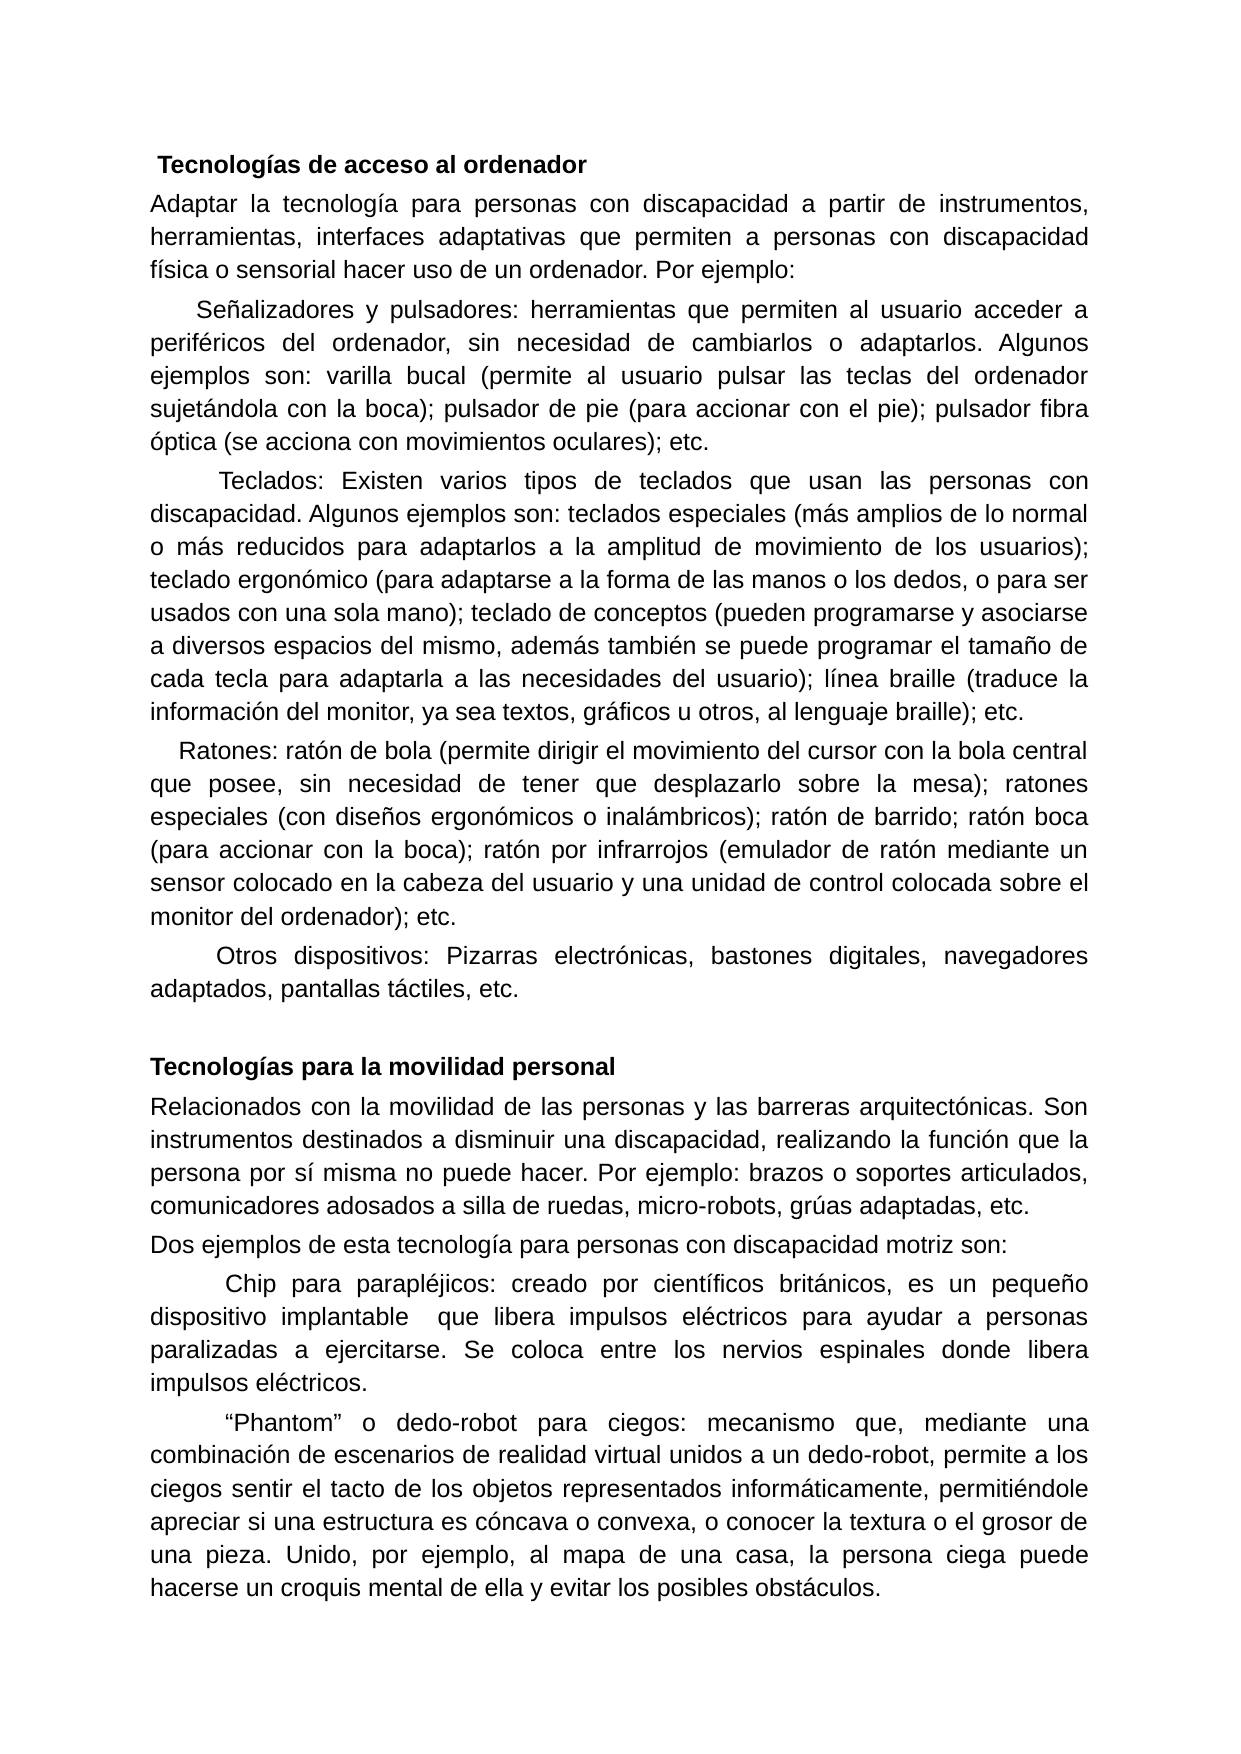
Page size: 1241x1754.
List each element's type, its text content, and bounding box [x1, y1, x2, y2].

text Chip para parapléjicos: creado por científicos británicos, es un pequeño dispositivo implantable que libera impulsos eléctricos para ayudar a personas paralizadas a ejercitarse. Se coloca entre los nervios espinales donde libera impulsos eléctricos. [150, 1269, 1090, 1397]
text Relacionados con la movilidad de las personas y las barreras arquitectónicas. Son instrumentos destinados a disminuir una discapacidad, realizando la función que la persona por sí misma no puede hacer. Por ejemplo: brazos o soportes articulados, comunicadores adosados a silla de ruedas, micro-robots, grúas adaptadas, etc. [150, 1092, 1090, 1219]
text Adaptar la tecnología para personas con discapacidad a partir de instrumentos, herramientas, interfaces adaptativas que permiten a personas con discapacidad física o sensorial hacer uso de un ordenador. Por ejemplo: [150, 189, 1090, 284]
text Otros dispositivos: Pizarras electrónicas, bastones digitales, navegadores adaptados, pantallas táctiles, etc. [150, 941, 1090, 1002]
text Ratones: ratón de bola (permite dirigir el movimiento del cursor con la bola central que posee, sin necesidad de tener que desplazarlo sobre la mesa); ratones especiales (con diseños ergonómicos o inalámbricos); ratón de barrido; ratón boca (para accionar con la boca); ratón por infrarrojos (emulador de ratón mediante un sensor colocado en la cabeza del usuario y una unidad de control colocada sobre el monitor del ordenador); etc. [150, 736, 1090, 930]
text Dos ejemplos de esta tecnología para personas con discapacidad motriz son: [150, 1230, 1090, 1259]
text Tecnologías para la movilidad personal [150, 1052, 1090, 1081]
text Teclados: Existen varios tipos de teclados que usan las personas con discapacidad. Algunos ejemplos son: teclados especiales (más amplios de lo normal o más reducidos para adaptarlos a la amplitud de movimiento de los usuarios); teclado ergonómico (para adaptarse a la forma de las manos o los dedos, o para ser usados con una sola mano); teclado de conceptos (pueden programarse y asociarse a diversos espacios del mismo, además también se puede programar el tamaño de cada tecla para adaptarla a las necesidades del usuario); línea braille (traduce la información del monitor, ya sea textos, gráficos u otros, al lenguaje braille); etc. [150, 466, 1090, 726]
text “Phantom” o dedo-robot para ciegos: mecanismo que, mediante una combinación de escenarios de realidad virtual unidos a un dedo-robot, permite a los ciegos sentir el tacto de los objetos representados informáticamente, permitiéndole apreciar si una estructura es cóncava o convexa, o conocer la textura o el grosor de una pieza. Unido, por ejemplo, al mapa de una casa, la persona ciega puede hacerse un croquis mental de ella y evitar los posibles obstáculos. [150, 1407, 1090, 1601]
text Señalizadores y pulsadores: herramientas que permiten al usuario acceder a periféricos del ordenador, sin necesidad de cambiarlos o adaptarlos. Algunos ejemplos son: varilla bucal (permite al usuario pulsar las teclas del ordenador sujetándola con la boca); pulsador de pie (para accionar con el pie); pulsador fibra óptica (se acciona con movimientos oculares); etc. [150, 294, 1090, 455]
text Tecnologías de acceso al ordenador [150, 150, 1090, 179]
